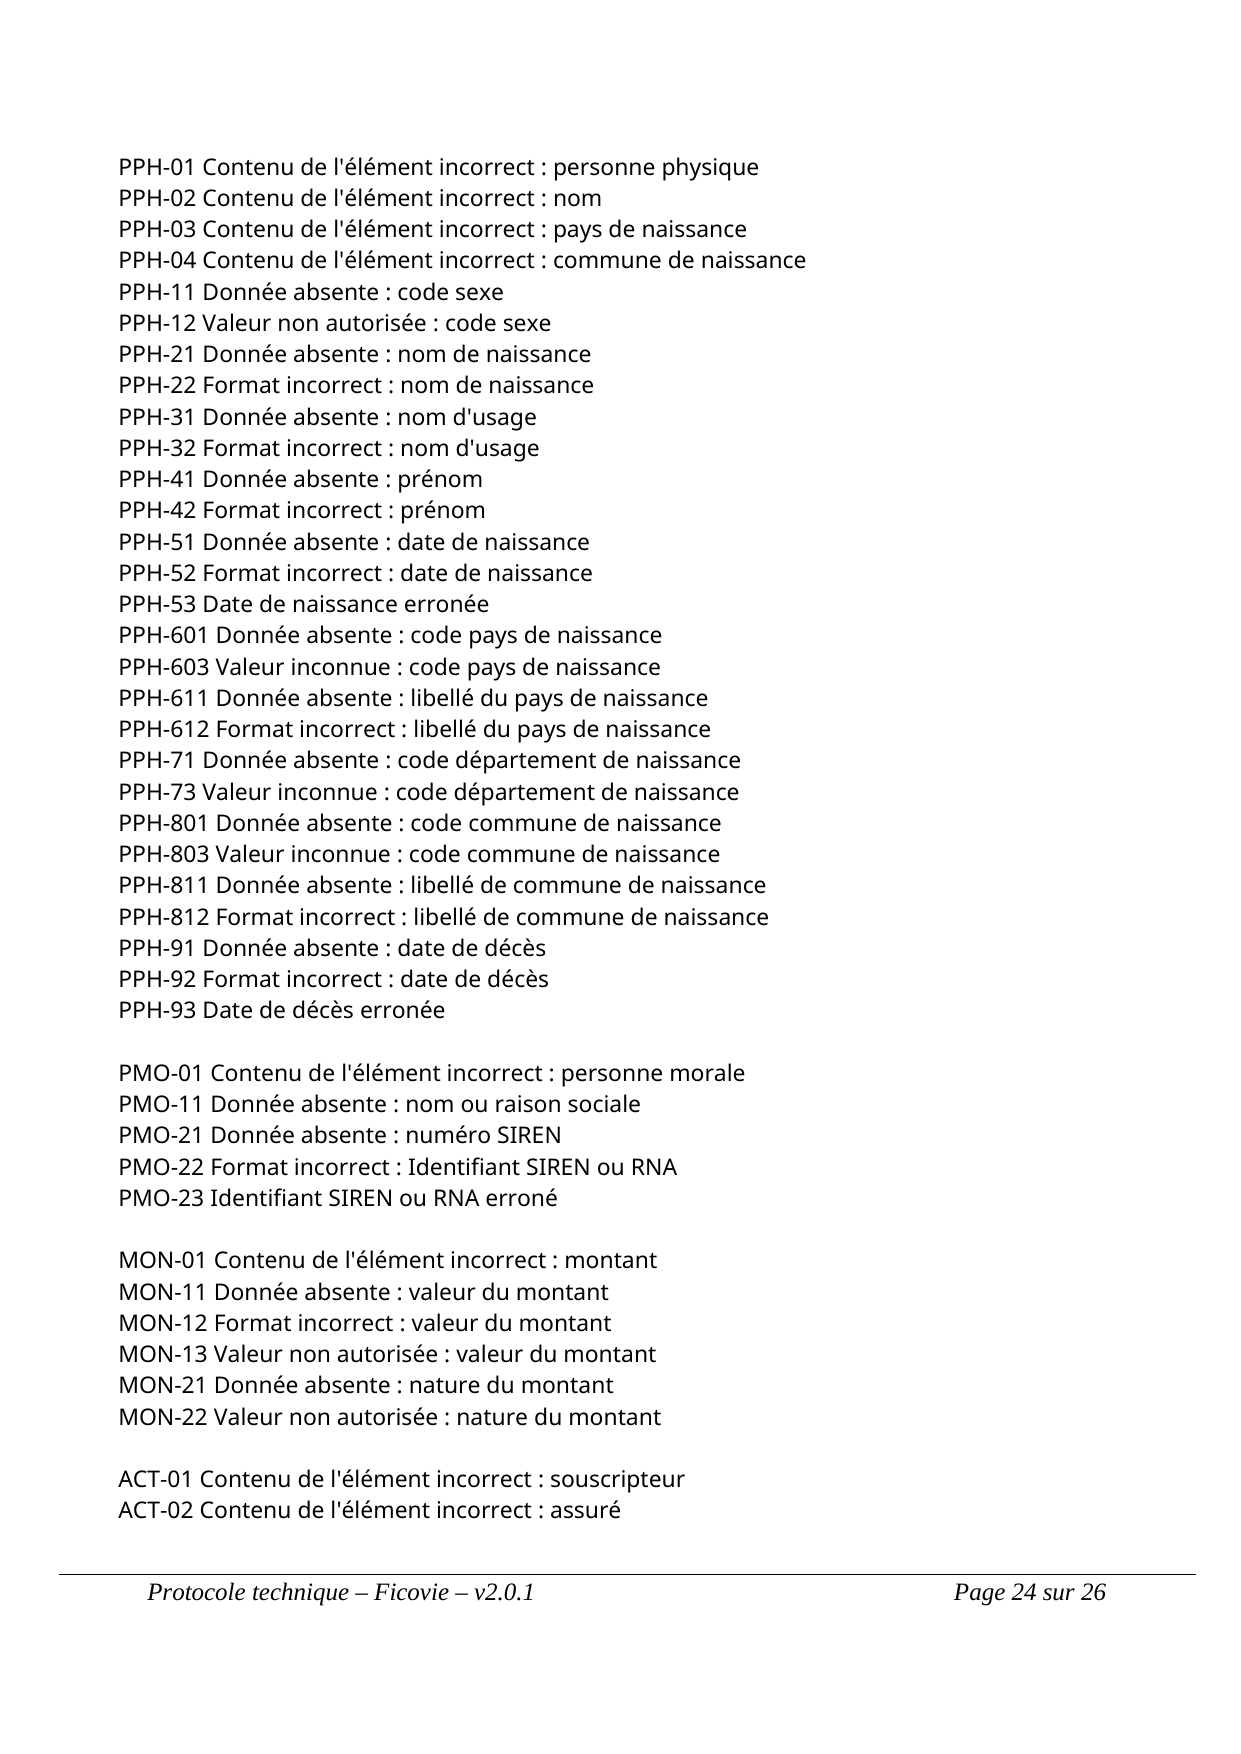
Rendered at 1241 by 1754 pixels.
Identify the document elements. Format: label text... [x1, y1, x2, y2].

text PPH-03 Contenu de l'élément incorrect : pays de naissance [118, 213, 1196, 244]
text PPH-73 Valeur inconnue : code département de naissance [118, 776, 1196, 807]
text MON-11 Donnée absente : valeur du montant [118, 1276, 1196, 1307]
text PPH-803 Valeur inconnue : code commune de naissance [118, 838, 1196, 869]
text PPH-22 Format incorrect : nom de naissance [118, 369, 1196, 401]
text PPH-42 Format incorrect : prénom [118, 494, 1196, 526]
text PPH-611 Donnée absente : libellé du pays de naissance [118, 682, 1196, 713]
text PPH-01 Contenu de l'élément incorrect : personne physique [118, 151, 1196, 182]
text PPH-52 Format incorrect : date de naissance [118, 557, 1196, 588]
text PMO-22 Format incorrect : Identifiant SIREN ou RNA [118, 1151, 1196, 1182]
text PPH-12 Valeur non autorisée : code sexe [118, 307, 1196, 338]
text PPH-811 Donnée absente : libellé de commune de naissance [118, 869, 1196, 901]
text PPH-92 Format incorrect : date de décès [118, 963, 1196, 994]
text PPH-32 Format incorrect : nom d'usage [118, 432, 1196, 463]
text PPH-21 Donnée absente : nom de naissance [118, 338, 1196, 369]
text PMO-11 Donnée absente : nom ou raison sociale [118, 1088, 1196, 1119]
text MON-22 Valeur non autorisée : nature du montant [118, 1401, 1196, 1432]
text PPH-603 Valeur inconnue : code pays de naissance [118, 651, 1196, 682]
text PPH-71 Donnée absente : code département de naissance [118, 744, 1196, 776]
text MON-01 Contenu de l'élément incorrect : montant [118, 1244, 1196, 1276]
text PPH-51 Donnée absente : date de naissance [118, 526, 1196, 557]
text PPH-91 Donnée absente : date de décès [118, 932, 1196, 963]
text MON-21 Donnée absente : nature du montant [118, 1369, 1196, 1401]
text PPH-812 Format incorrect : libellé de commune de naissance [118, 901, 1196, 932]
text ACT-02 Contenu de l'élément incorrect : assuré [118, 1494, 1196, 1526]
text PMO-23 Identifiant SIREN ou RNA erroné [118, 1182, 1196, 1213]
text PMO-21 Donnée absente : numéro SIREN [118, 1119, 1196, 1151]
text MON-12 Format incorrect : valeur du montant [118, 1307, 1196, 1338]
text MON-13 Valeur non autorisée : valeur du montant [118, 1338, 1196, 1369]
text PPH-53 Date de naissance erronée [118, 588, 1196, 619]
text PPH-801 Donnée absente : code commune de naissance [118, 807, 1196, 838]
text PPH-41 Donnée absente : prénom [118, 463, 1196, 494]
text PMO-01 Contenu de l'élément incorrect : personne morale [118, 1057, 1196, 1088]
text PPH-02 Contenu de l'élément incorrect : nom [118, 182, 1196, 213]
text PPH-04 Contenu de l'élément incorrect : commune de naissance [118, 244, 1196, 276]
text ACT-01 Contenu de l'élément incorrect : souscripteur [118, 1463, 1196, 1494]
text PPH-601 Donnée absente : code pays de naissance [118, 619, 1196, 651]
text PPH-11 Donnée absente : code sexe [118, 276, 1196, 307]
text PPH-31 Donnée absente : nom d'usage [118, 401, 1196, 432]
text PPH-93 Date de décès erronée [118, 994, 1196, 1026]
text PPH-612 Format incorrect : libellé du pays de naissance [118, 713, 1196, 744]
